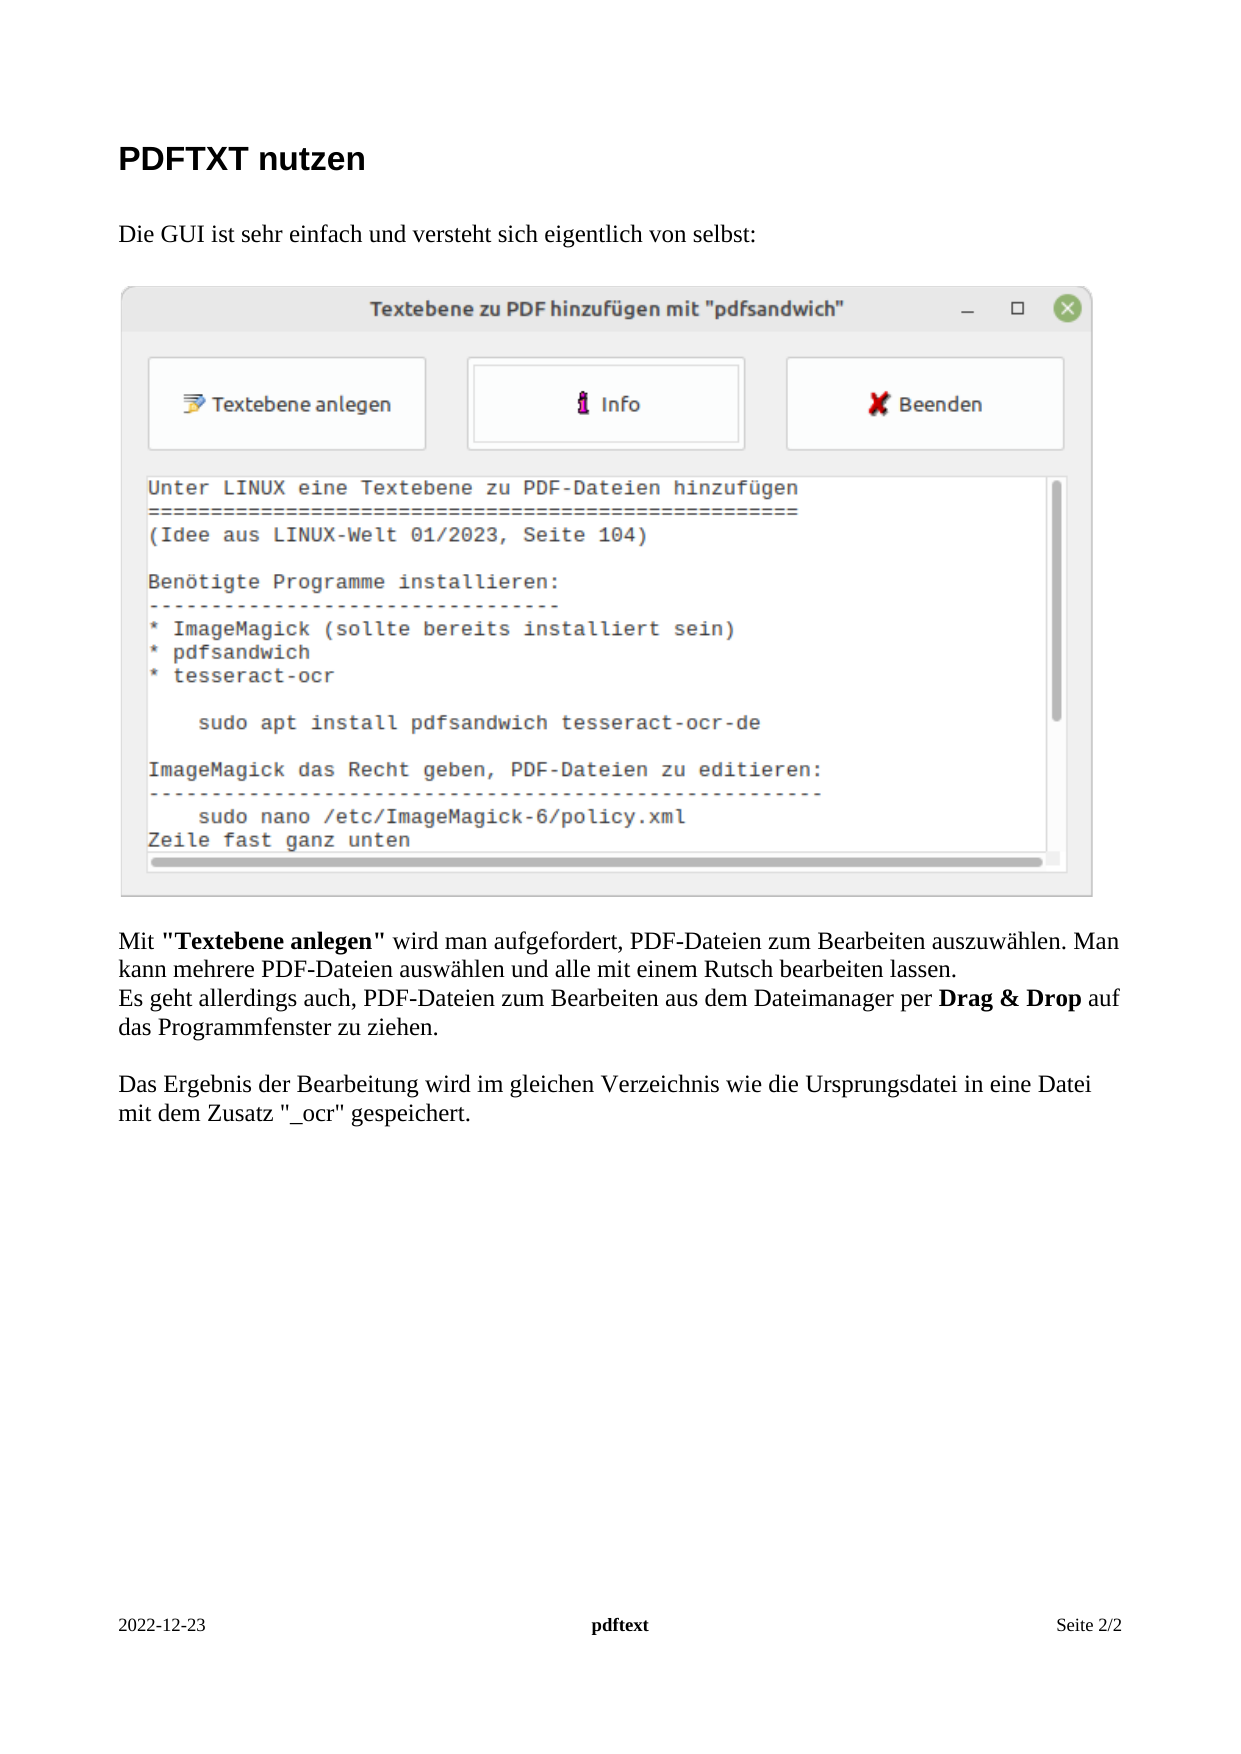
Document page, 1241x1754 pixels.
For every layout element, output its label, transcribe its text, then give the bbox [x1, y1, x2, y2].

text Die GUI ist sehr einfach und versteht sich eigentlich von selbst: [118, 219, 1122, 248]
subtitle PDFTXT nutzen [118, 139, 1122, 178]
picture [120, 286, 1093, 897]
text Mit "Textebene anlegen" wird man aufgefordert, PDF-Dateien zum Bearbeiten auszuwählen. Man kann mehrere PDF-Dateien auswählen und alle mit einem Rutsch bearbeiten lassen. [118, 926, 1122, 983]
text Das Ergebnis der Bearbeitung wird im gleichen Verzeichnis wie die Ursprungsdatei in eine Datei mit dem Zusatz "_ocr" gespeichert. [118, 1069, 1122, 1127]
text Es geht allerdings auch, PDF-Dateien zum Bearbeiten aus dem Dateimanager per Drag & Drop auf das Programmfenster zu ziehen. [118, 983, 1122, 1041]
